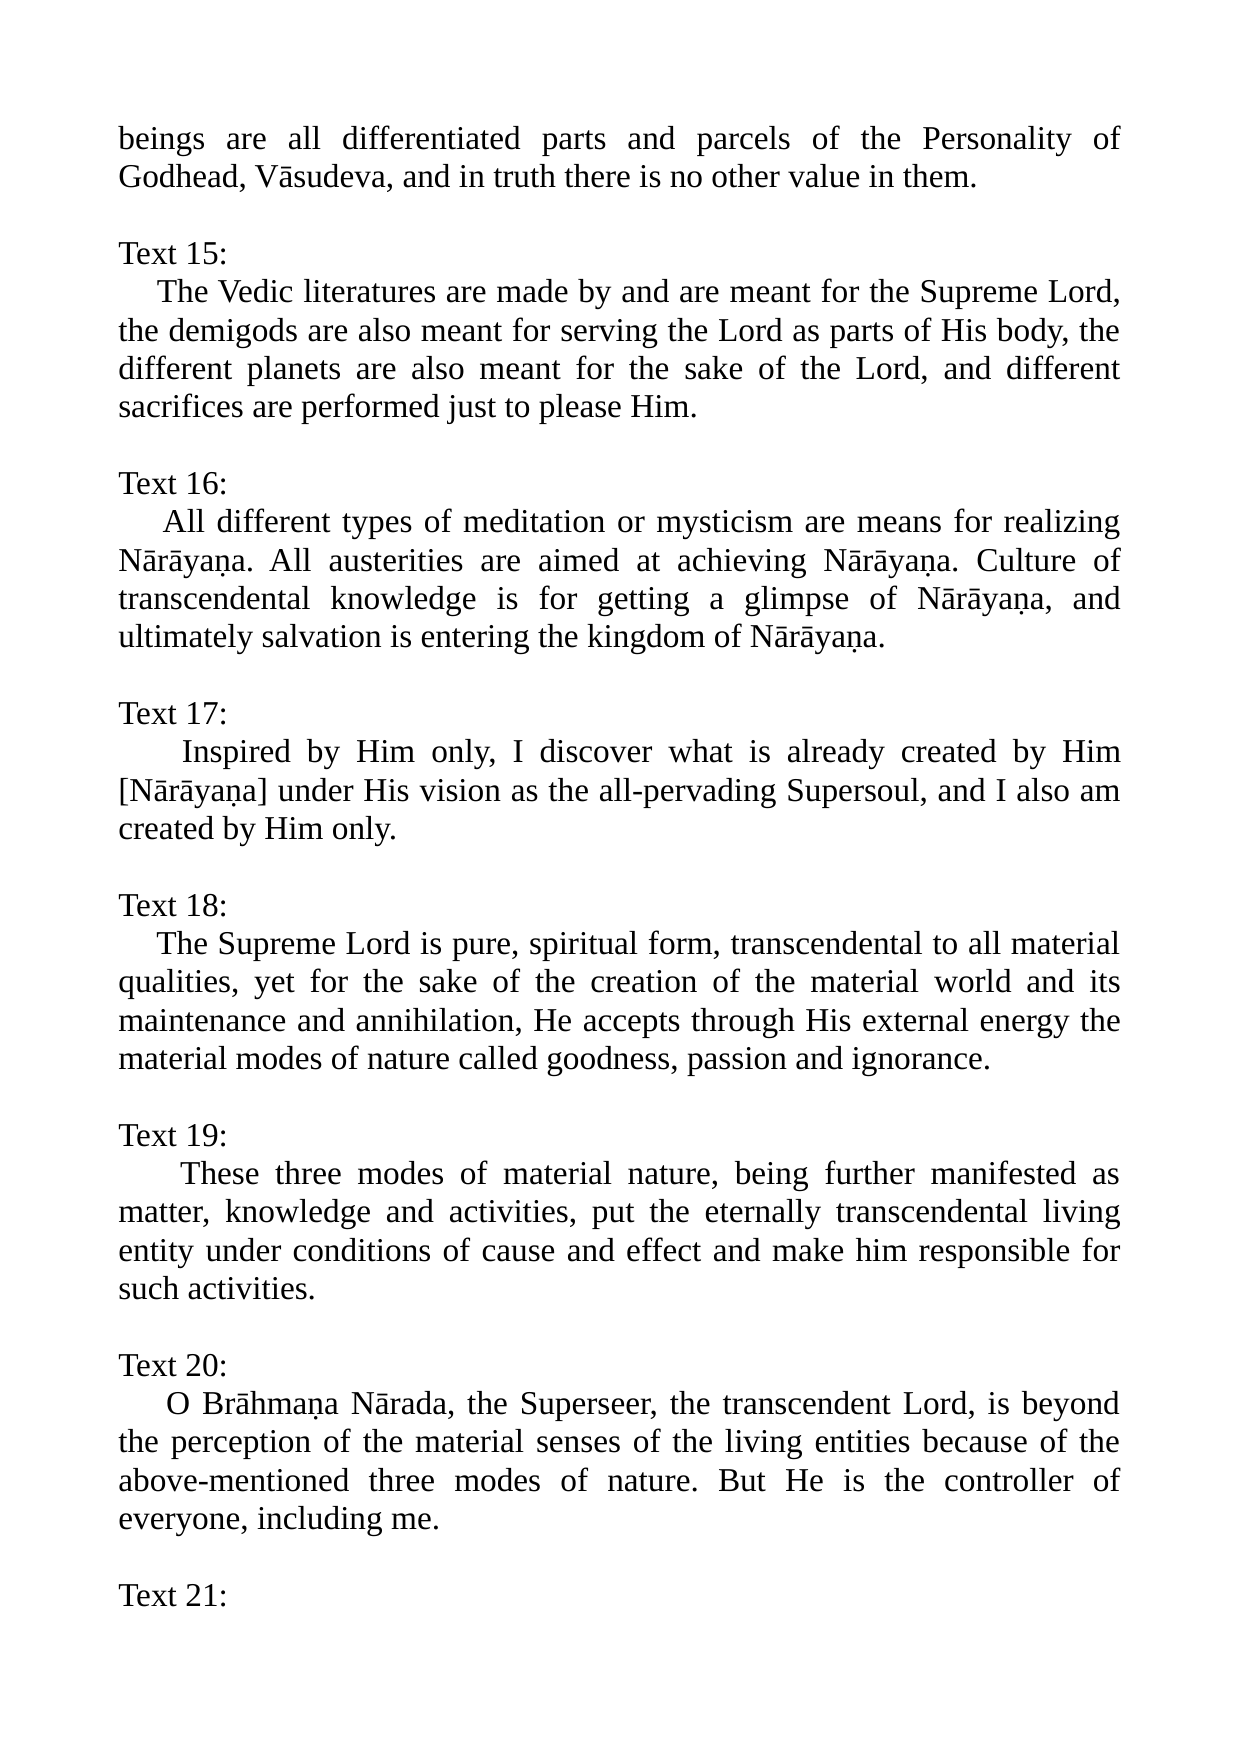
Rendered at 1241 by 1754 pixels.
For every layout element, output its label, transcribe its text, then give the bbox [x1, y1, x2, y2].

text Text 19: [118, 1115, 1122, 1153]
text beings are all differentiated parts and parcels of the Personality of Godhead, Vāsudeva, and in truth there is no other value in them. [118, 118, 1122, 195]
text Text 17: [118, 693, 1122, 731]
text All different types of meditation or mysticism are means for realizing Nārāyaṇa. All austerities are aimed at achieving Nārāyaṇa. Culture of transcendental knowledge is for getting a glimpse of Nārāyaṇa, and ultimately salvation is entering the kingdom of Nārāyaṇa. [118, 501, 1122, 655]
text Text 15: [118, 233, 1122, 271]
text Text 18: [118, 885, 1122, 923]
text Text 20: [118, 1345, 1122, 1383]
text These three modes of material nature, being further manifested as matter, knowledge and activities, put the eternally transcendental living entity under conditions of cause and effect and make him responsible for such activities. [118, 1153, 1122, 1306]
text Text 16: [118, 463, 1122, 501]
text Inspired by Him only, I discover what is already created by Him [Nārāyaṇa] under His vision as the all-pervading Supersoul, and I also am created by Him only. [118, 731, 1122, 846]
text The Supreme Lord is pure, spiritual form, transcendental to all material qualities, yet for the sake of the creation of the material world and its maintenance and annihilation, He accepts through His external energy the material modes of nature called goodness, passion and ignorance. [118, 923, 1122, 1076]
text Text 21: [118, 1575, 1122, 1613]
text The Vedic literatures are made by and are meant for the Supreme Lord, the demigods are also meant for serving the Lord as parts of His body, the different planets are also meant for the sake of the Lord, and different sacrifices are performed just to please Him. [118, 271, 1122, 425]
text O Brāhmaṇa Nārada, the Superseer, the transcendent Lord, is beyond the perception of the material senses of the living entities because of the above-mentioned three modes of nature. But He is the controller of everyone, including me. [118, 1383, 1122, 1536]
